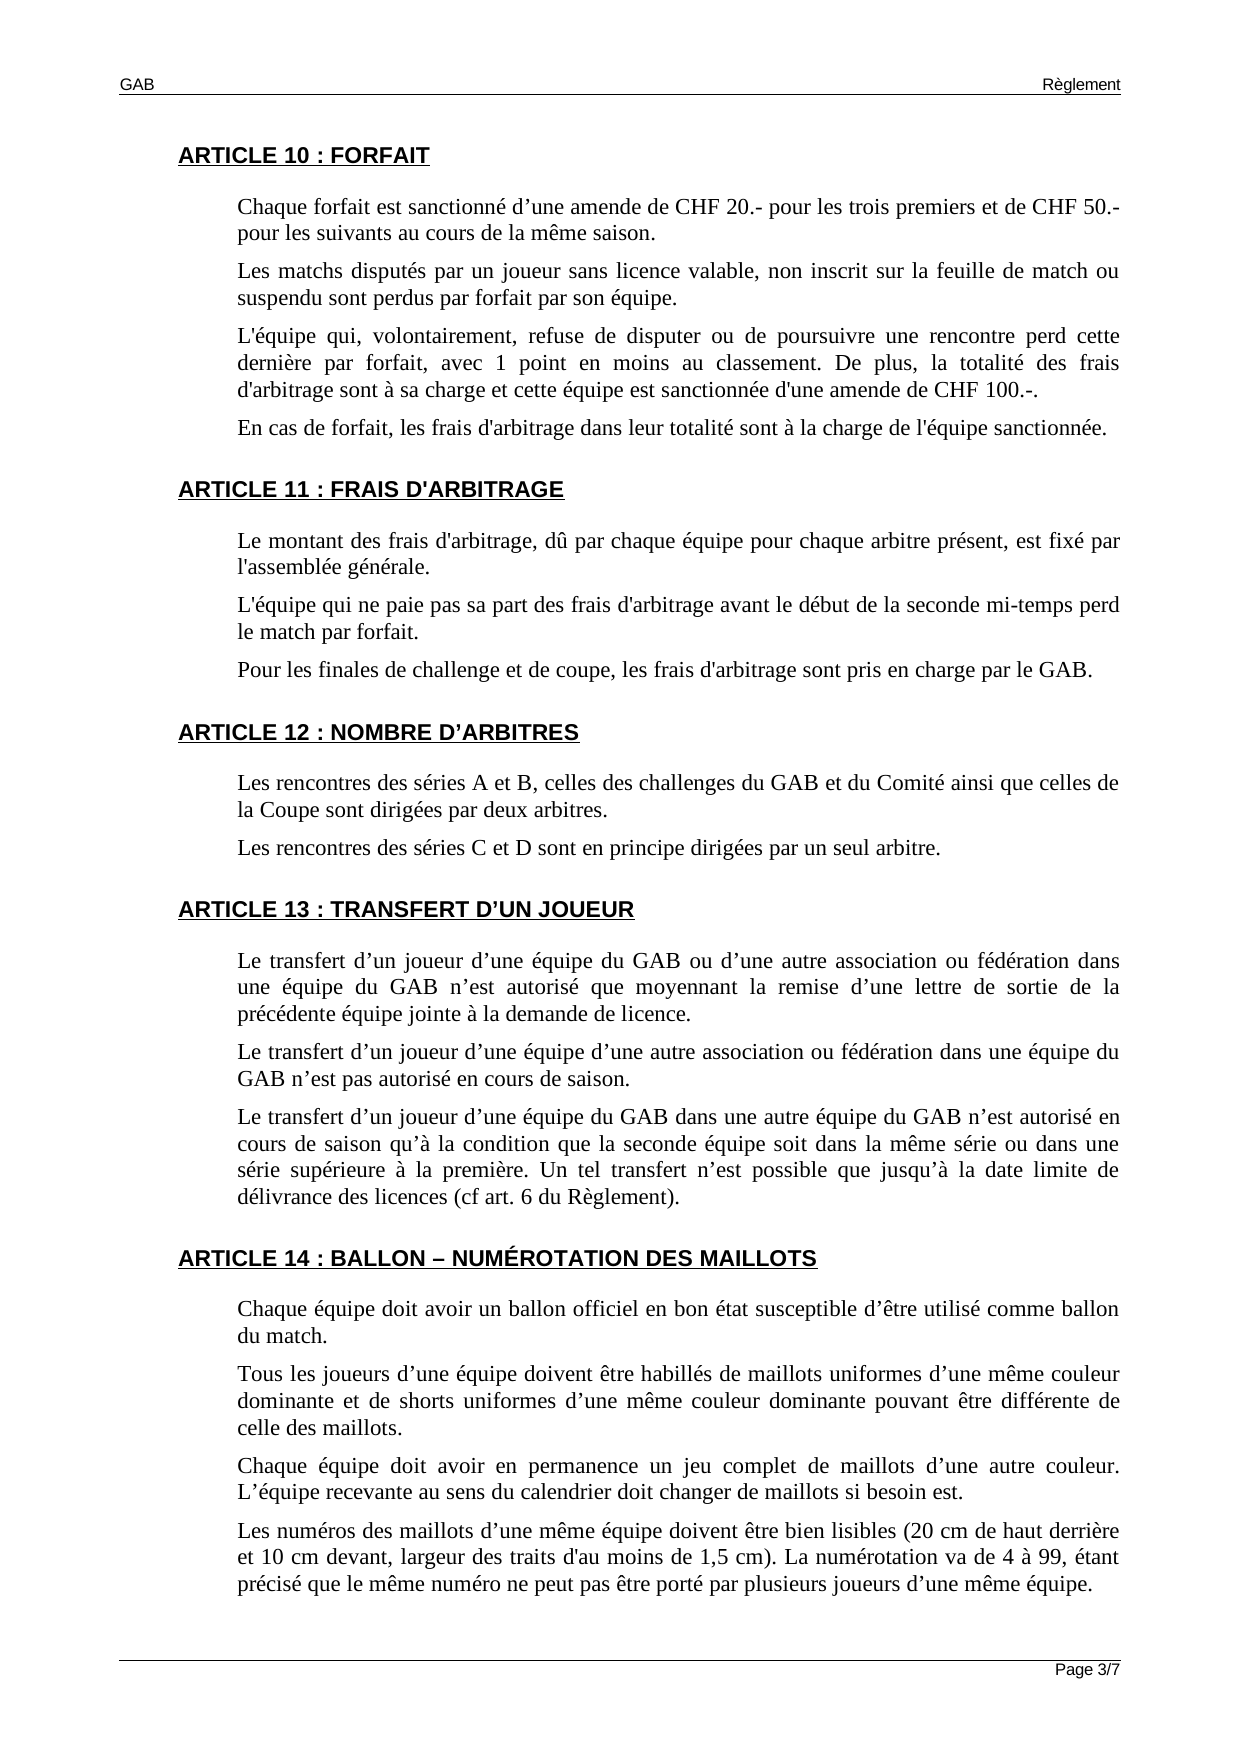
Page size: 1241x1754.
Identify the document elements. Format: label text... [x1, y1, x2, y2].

text En cas de forfait, les frais d'arbitrage dans leur totalité sont à la charge de l'équipe sanctionnée. [237, 414, 1121, 440]
text L'équipe qui, volontairement, refuse de disputer ou de poursuivre une rencontre perd cette dernière par forfait, avec 1 point en moins au classement. De plus, la totalité des frais d'arbitrage sont à sa charge et cette équipe est sanctionnée d'une amende de CHF 100.-. [237, 322, 1121, 402]
text Les rencontres des séries C et D sont en principe dirigées par un seul arbitre. [237, 834, 1121, 860]
text Le transfert d’un joueur d’une équipe du GAB ou d’une autre association ou fédération dans une équipe du GAB n’est autorisé que moyennant la remise d’une lettre de sortie de la précédente équipe jointe à la demande de licence. [237, 947, 1121, 1026]
subtitle ARTICLE 14 : BALLON – NUMÉROTATION DES MAILLOTS [178, 1244, 1121, 1272]
text Chaque équipe doit avoir un ballon officiel en bon état susceptible d’être utilisé comme ballon du match. [237, 1295, 1121, 1348]
text Pour les finales de challenge et de coupe, les frais d'arbitrage sont pris en charge par le GAB. [237, 656, 1121, 683]
text Les rencontres des séries A et B, celles des challenges du GAB et du Comité ainsi que celles de la Coupe sont dirigées par deux arbitres. [237, 769, 1121, 822]
text L'équipe qui ne paie pas sa part des frais d'arbitrage avant le début de la seconde mi-temps perd le match par forfait. [237, 591, 1121, 644]
text Le transfert d’un joueur d’une équipe du GAB dans une autre équipe du GAB n’est autorisé en cours de saison qu’à la condition que la seconde équipe soit dans la même série ou dans une série supérieure à la première. Un tel transfert n’est possible que jusqu’à la date limite de délivrance des licences (cf art. 6 du Règlement). [237, 1103, 1121, 1209]
text Les numéros des maillots d’une même équipe doivent être bien lisibles (20 cm de haut derrière et 10 cm devant, largeur des traits d'au moins de 1,5 cm). La numérotation va de 4 à 99, étant précisé que le même numéro ne peut pas être porté par plusieurs joueurs d’une même équipe. [237, 1517, 1121, 1596]
text Le montant des frais d'arbitrage, dû par chaque équipe pour chaque arbitre présent, est fixé par l'assemblée générale. [237, 526, 1121, 579]
text Le transfert d’un joueur d’une équipe d’une autre association ou fédération dans une équipe du GAB n’est pas autorisé en cours de saison. [237, 1038, 1121, 1091]
text Tous les joueurs d’une équipe doivent être habillés de maillots uniformes d’une même couleur dominante et de shorts uniformes d’une même couleur dominante pouvant être différente de celle des maillots. [237, 1360, 1121, 1440]
text Les matchs disputés par un joueur sans licence valable, non inscrit sur la feuille de match ou suspendu sont perdus par forfait par son équipe. [237, 257, 1121, 311]
text Chaque équipe doit avoir en permanence un jeu complet de maillots d’une autre couleur. L’équipe recevante au sens du calendrier doit changer de maillots si besoin est. [237, 1452, 1121, 1505]
subtitle ARTICLE 12 : NOMBRE D’ARBITRES [178, 718, 1121, 745]
text Chaque forfait est sanctionné d’une amende de CHF 20.- pour les trois premiers et de CHF 50.- pour les suivants au cours de la même saison. [237, 192, 1121, 246]
subtitle ARTICLE 11 : FRAIS D'ARBITRAGE [178, 476, 1121, 503]
subtitle ARTICLE 10 : FORFAIT [178, 142, 1121, 169]
subtitle ARTICLE 13 : TRANSFERT D’UN JOUEUR [178, 896, 1121, 923]
